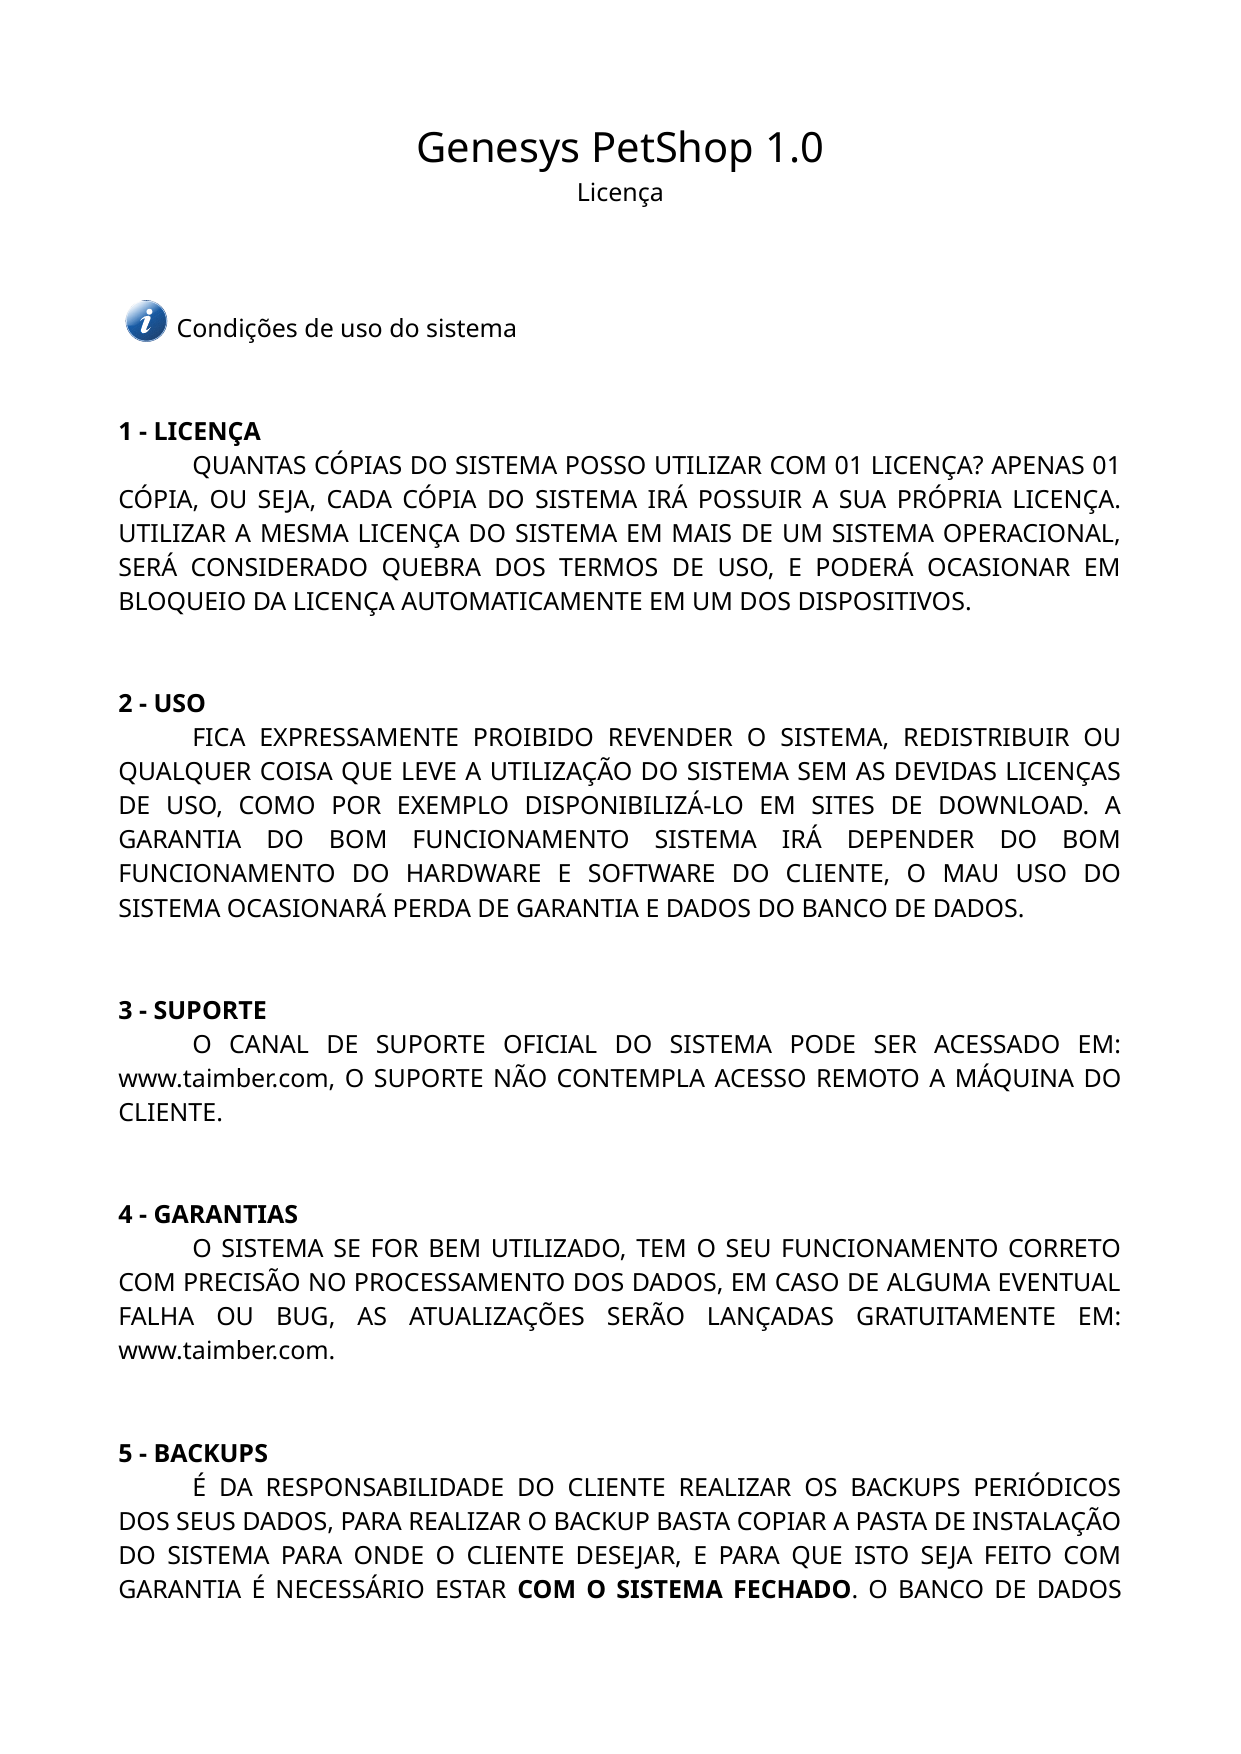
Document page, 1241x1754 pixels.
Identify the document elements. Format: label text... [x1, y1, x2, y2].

text O CANAL DE SUPORTE OFICIAL DO SISTEMA PODE SER ACESSADO EM: www.taimber.com, O SUPORTE NÃO CONTEMPLA ACESSO REMOTO A MÁQUINA DO CLIENTE. [118, 1026, 1122, 1129]
text FICA EXPRESSAMENTE PROIBIDO REVENDER O SISTEMA, REDISTRIBUIR OU QUALQUER COISA QUE LEVE A UTILIZAÇÃO DO SISTEMA SEM AS DEVIDAS LICENÇAS DE USO, COMO POR EXEMPLO DISPONIBILIZÁ-LO EM SITES DE DOWNLOAD. A GARANTIA DO BOM FUNCIONAMENTO SISTEMA IRÁ DEPENDER DO BOM FUNCIONAMENTO DO HARDWARE E SOFTWARE DO CLIENTE, O MAU USO DO SISTEMA OCASIONARÁ PERDA DE GARANTIA E DADOS DO BANCO DE DADOS. [118, 720, 1122, 924]
text É DA RESPONSABILIDADE DO CLIENTE REALIZAR OS BACKUPS PERIÓDICOS DOS SEUS DADOS, PARA REALIZAR O BACKUP BASTA COPIAR A PASTA DE INSTALAÇÃO DO SISTEMA PARA ONDE O CLIENTE DESEJAR, E PARA QUE ISTO SEJA FEITO COM GARANTIA É NECESSÁRIO ESTAR COM O SISTEMA FECHADO. O BANCO DE DADOS [118, 1469, 1122, 1606]
text 2 - USO [118, 686, 1122, 720]
text QUANTAS CÓPIAS DO SISTEMA POSSO UTILIZAR COM 01 LICENÇA? APENAS 01 CÓPIA, OU SEJA, CADA CÓPIA DO SISTEMA IRÁ POSSUIR A SUA PRÓPRIA LICENÇA. UTILIZAR A MESMA LICENÇA DO SISTEMA EM MAIS DE UM SISTEMA OPERACIONAL, SERÁ CONSIDERADO QUEBRA DOS TERMOS DE USO, E PODERÁ OCASIONAR EM BLOQUEIO DA LICENÇA AUTOMATICAMENTE EM UM DOS DISPOSITIVOS. [118, 447, 1122, 618]
text Licença [118, 175, 1122, 209]
text 1 - LICENÇA [118, 413, 1122, 447]
text 5 - BACKUPS [118, 1435, 1122, 1469]
text Condições de uso do sistema [118, 311, 1122, 345]
text 3 - SUPORTE [118, 992, 1122, 1026]
text Genesys PetShop 1.0 [118, 118, 1122, 175]
text O SISTEMA SE FOR BEM UTILIZADO, TEM O SEU FUNCIONAMENTO CORRETO COM PRECISÃO NO PROCESSAMENTO DOS DADOS, EM CASO DE ALGUMA EVENTUAL FALHA OU BUG, AS ATUALIZAÇÕES SERÃO LANÇADAS GRATUITAMENTE EM: www.taimber.com. [118, 1231, 1122, 1367]
text 4 - GARANTIAS [118, 1197, 1122, 1231]
